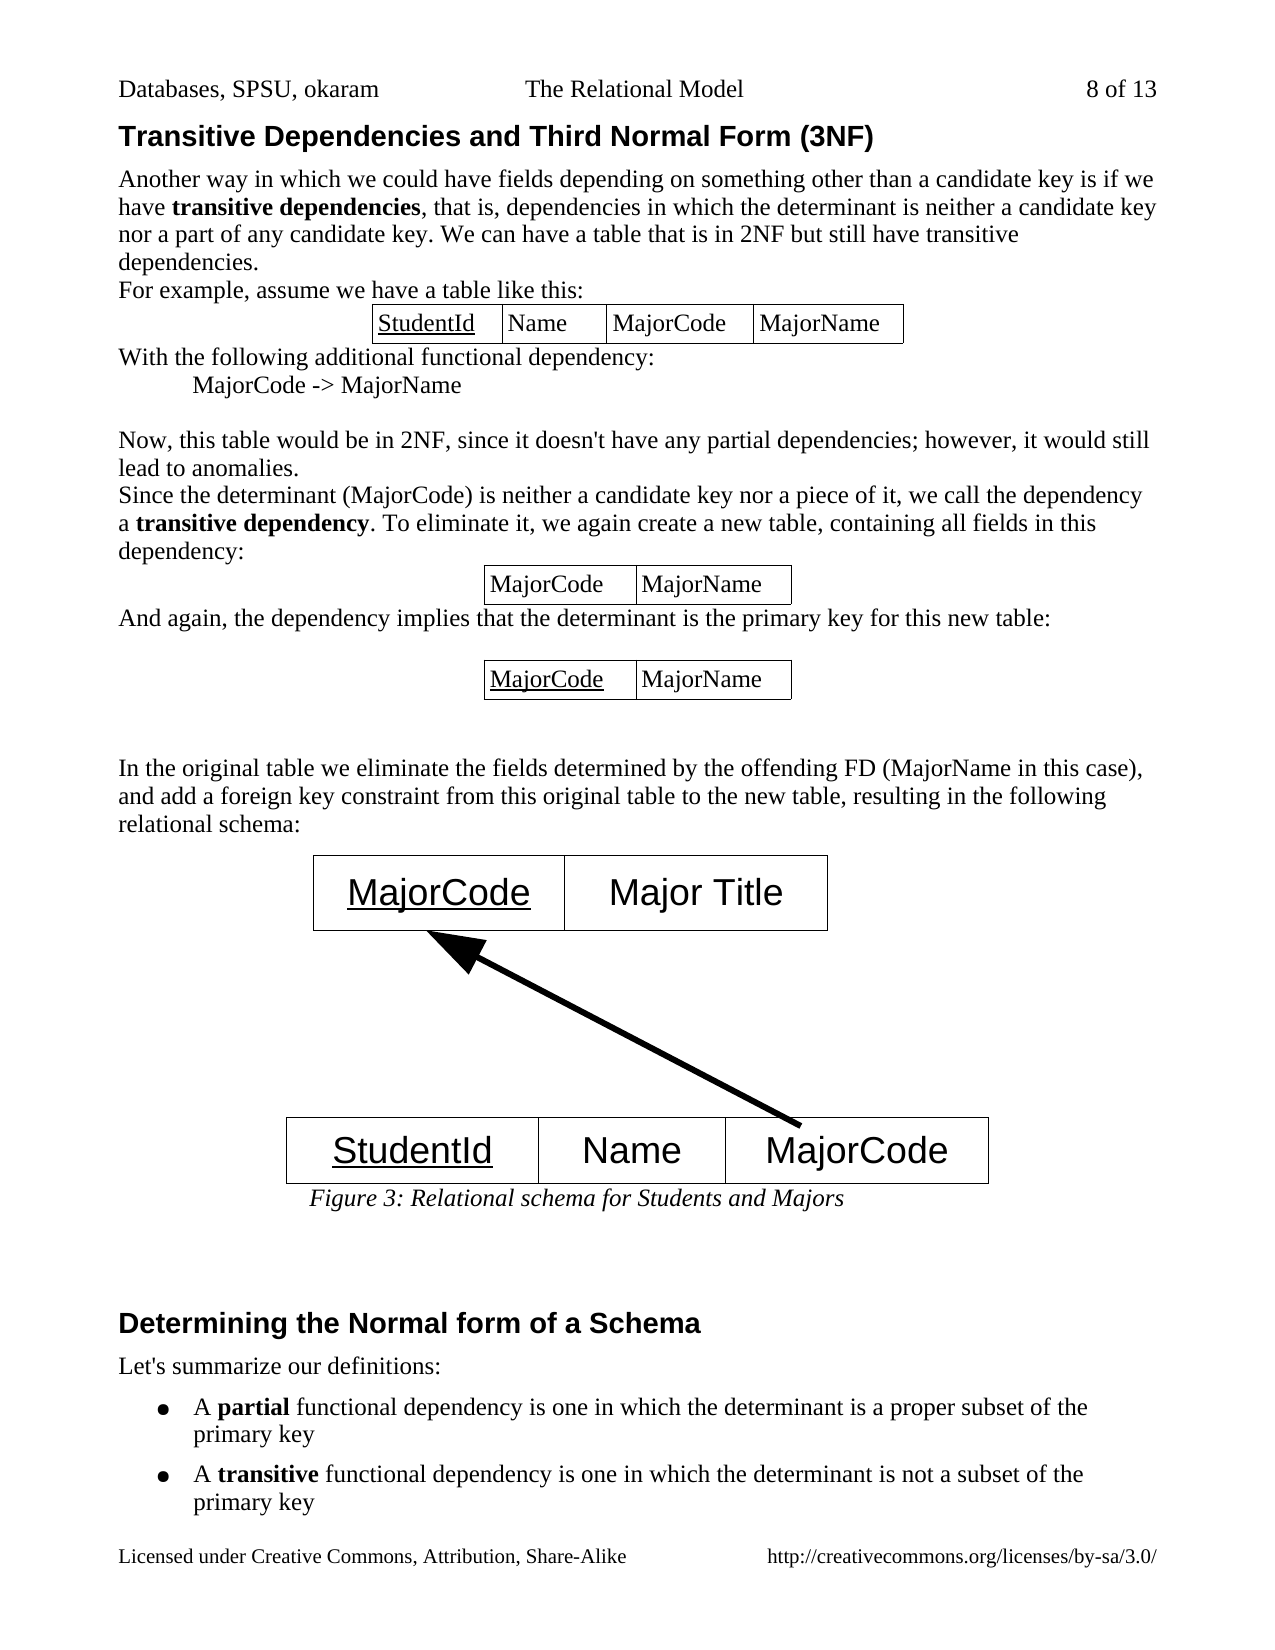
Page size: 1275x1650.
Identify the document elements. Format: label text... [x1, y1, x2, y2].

text Figure 3: Relational schema for Students and Majors [309, 868, 775, 1117]
list A transitive functional dependency is one in which the determinant is not a subset of the primary key [156, 1461, 1157, 1516]
table_header MajorName [637, 566, 791, 604]
table_header MajorName [754, 305, 903, 343]
subtitle Determining the Normal form of a Schema [118, 1307, 1157, 1340]
table_header MajorCode [485, 566, 636, 604]
text In the original table we eliminate the fields determined by the offending FD (MajorName in this case), and add a foreign key constraint from this original table to the new table, resulting in the following relational schema: [118, 754, 1157, 837]
table_header MajorName [637, 661, 791, 699]
text Figure 3: Relational schema for Students and Majors [565, 868, 827, 930]
text Figure 3: Relational schema for Students and Majors [309, 1184, 966, 1212]
text For example, assume we have a table like this: [118, 276, 1157, 304]
table_header Name [503, 305, 606, 343]
text Another way in which we could have fields depending on something other than a candidate key is if we have transitive dependencies, that is, dependencies in which the determinant is neither a candidate key nor a part of any candidate key. We can have a table that is in 2NF but still have transitive dependencies. [118, 165, 1157, 276]
subtitle Transitive Dependencies and Third Normal Form (3NF) [118, 120, 1157, 153]
text Figure 3: Relational schema for Students and Majors [726, 1118, 966, 1183]
table_header MajorCode [485, 661, 636, 699]
text Figure 3: Relational schema for Students and Majors [437, 868, 966, 1117]
text Figure 3: Relational schema for Students and Majors [309, 1118, 538, 1183]
text MajorCode -> MajorName [118, 371, 1157, 398]
text Now, this table would be in 2NF, since it doesn't have any partial dependencies; however, it would still lead to anomalies. [118, 426, 1157, 482]
text And again, the dependency implies that the determinant is the primary key for this new table: [118, 604, 1157, 632]
text Figure 3: Relational schema for Students and Majors [314, 868, 564, 930]
table_header MajorCode [607, 305, 753, 343]
list A partial functional dependency is one in which the determinant is a proper subset of the primary key [156, 1393, 1157, 1448]
text Figure 3: Relational schema for Students and Majors [539, 1118, 725, 1183]
table_header StudentId [373, 305, 502, 343]
text With the following additional functional dependency: [118, 343, 1157, 371]
text Let's summarize our definitions: [118, 1352, 1157, 1380]
text Since the determinant (MajorCode) is neither a candidate key nor a piece of it, we call the dependency a transitive dependency. To eliminate it, we again create a new table, containing all fields in this dependency: [118, 482, 1157, 565]
